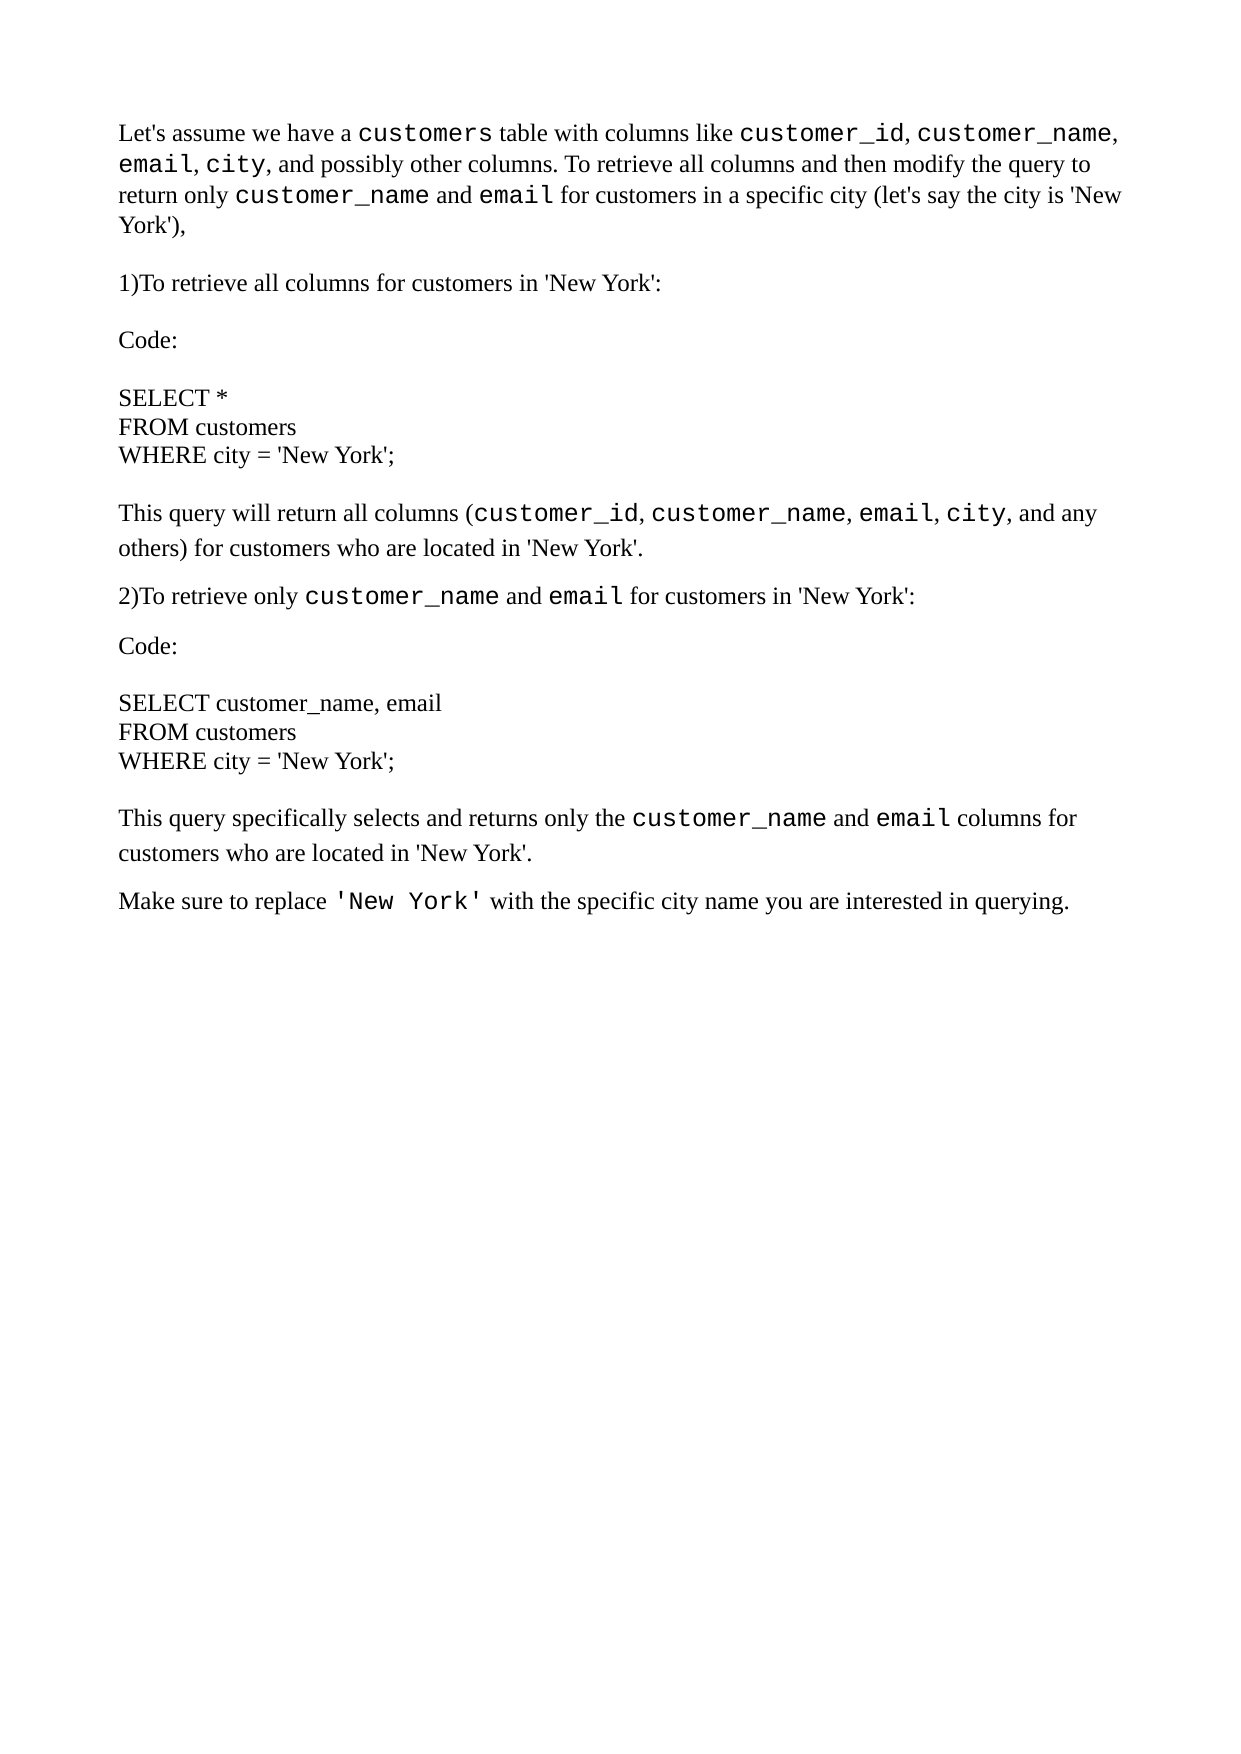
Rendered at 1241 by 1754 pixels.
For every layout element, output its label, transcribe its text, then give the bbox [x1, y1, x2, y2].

text Make sure to replace 'New York' with the specific city name you are interested in querying. [118, 886, 1122, 917]
text Code: [118, 326, 1122, 354]
text This query will return all columns (customer_id, customer_name, email, city, and any others) for customers who are located in 'New York'. [118, 498, 1122, 562]
text Let's assume we have a customers table with columns like customer_id, customer_name, email, city, and possibly other columns. To retrieve all columns and then modify the query to return only customer_name and email for customers in a specific city (let's say the city is 'New York'), [118, 118, 1122, 239]
text This query specifically selects and returns only the customer_name and email columns for customers who are located in 'New York'. [118, 803, 1122, 867]
text 1)To retrieve all columns for customers in 'New York': [118, 268, 1122, 297]
text Code: [118, 631, 1122, 659]
text SELECT customer_name, email [118, 688, 1122, 717]
text WHERE city = 'New York'; [118, 746, 1122, 774]
text FROM customers [118, 412, 1122, 441]
text WHERE city = 'New York'; [118, 441, 1122, 469]
text 2)To retrieve only customer_name and email for customers in 'New York': [118, 581, 1122, 612]
text FROM customers [118, 717, 1122, 746]
text SELECT * [118, 383, 1122, 412]
